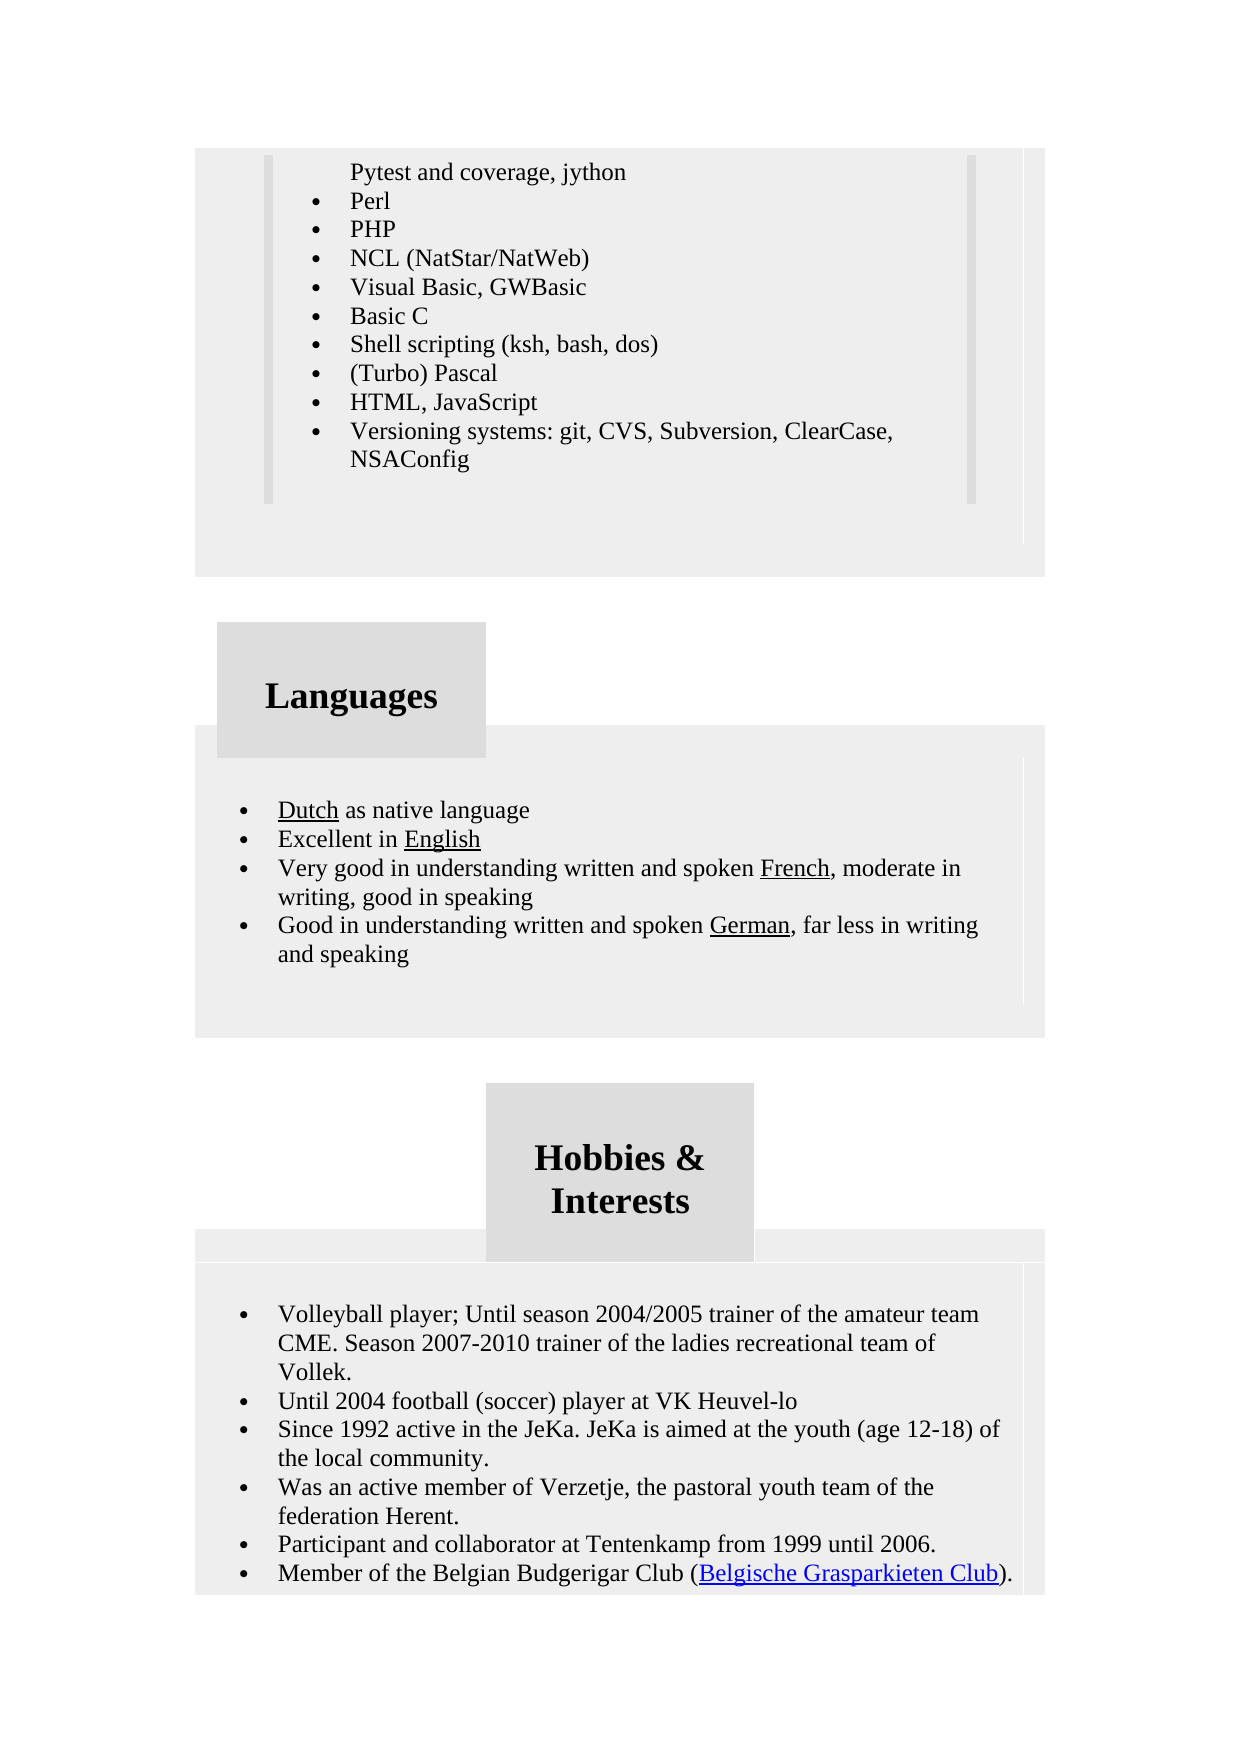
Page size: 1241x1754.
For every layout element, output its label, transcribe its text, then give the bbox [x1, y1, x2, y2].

table_cell [195, 1038, 1045, 1083]
table_cell [755, 666, 1023, 725]
table_cell [1024, 758, 1045, 1005]
table_cell [755, 1127, 1023, 1229]
table_cell [486, 1229, 754, 1262]
table_cell Volleyball player; Until season 2004/2005 trainer of the amateur team CME. Season 2007-2010 trainer of the ladies recreational team of Vollek. Until 2004 football (soccer) player at VK Heuvel-lo Since 1992 active in the JeKa. JeKa is aimed at the youth (age 12-18) of the local community. Was an active member of Verzetje, the pastoral youth team of the federation Herent. Participant and collaborator at Tentenkamp from 1999 until 2006. Member of the Belgian Budgerigar Club (Belgische Grasparkieten Club). Member of the Belgian Foundation Living Heritige (Steunpunt Levend Erfgoed). [195, 1263, 1023, 1595]
table_cell [755, 1083, 1023, 1127]
table_cell [264, 155, 273, 504]
table_cell Languages [217, 666, 486, 725]
table_cell [217, 148, 1023, 544]
table_cell [755, 1229, 1045, 1262]
table_cell [195, 1005, 1045, 1038]
table_cell [195, 1127, 217, 1229]
table_cell [217, 1127, 486, 1229]
table_cell [195, 622, 217, 666]
table_cell [195, 1083, 217, 1127]
table_cell [217, 622, 486, 666]
table_cell [1024, 622, 1045, 666]
table_cell [1024, 1263, 1045, 1595]
table_cell [1024, 1127, 1045, 1229]
table_cell [195, 577, 1045, 622]
table_cell [755, 622, 1023, 666]
table_cell [217, 1083, 486, 1127]
table_cell [195, 544, 1045, 577]
table_cell [195, 666, 217, 725]
table_cell [1024, 1083, 1045, 1127]
table_cell [264, 504, 976, 536]
table_cell [486, 622, 754, 666]
table_cell Java (POJO, JEE, Hibernate) jacl (Java TCL) Python (3) programming/scripting (shelve, sqlite, PonyORM, pymongo, http server, tkinter, Xymon, ...) with Pytest and coverage, jython Perl PHP NCL (NatStar/NatWeb) Visual Basic, GWBasic Basic C Shell scripting (ksh, bash, dos) (Turbo) Pascal HTML, JavaScript Versioning systems: git, CVS, Subversion, ClearCase, NSAConfig [274, 155, 967, 504]
table_cell Hobbies & Interests [486, 1127, 754, 1229]
table_cell [486, 725, 1045, 758]
table_cell [195, 1229, 486, 1262]
table_cell [486, 666, 754, 725]
table_cell [967, 155, 976, 504]
table_cell [486, 1083, 754, 1127]
table_cell [195, 725, 217, 758]
table_cell [1024, 148, 1045, 544]
table_cell [217, 725, 486, 758]
table_cell [1024, 666, 1045, 725]
table_cell [195, 148, 217, 544]
table_cell Dutch as native language Excellent in English Very good in understanding written and spoken French, moderate in writing, good in speaking Good in understanding written and spoken German, far less in writing and speaking [195, 758, 1023, 1005]
